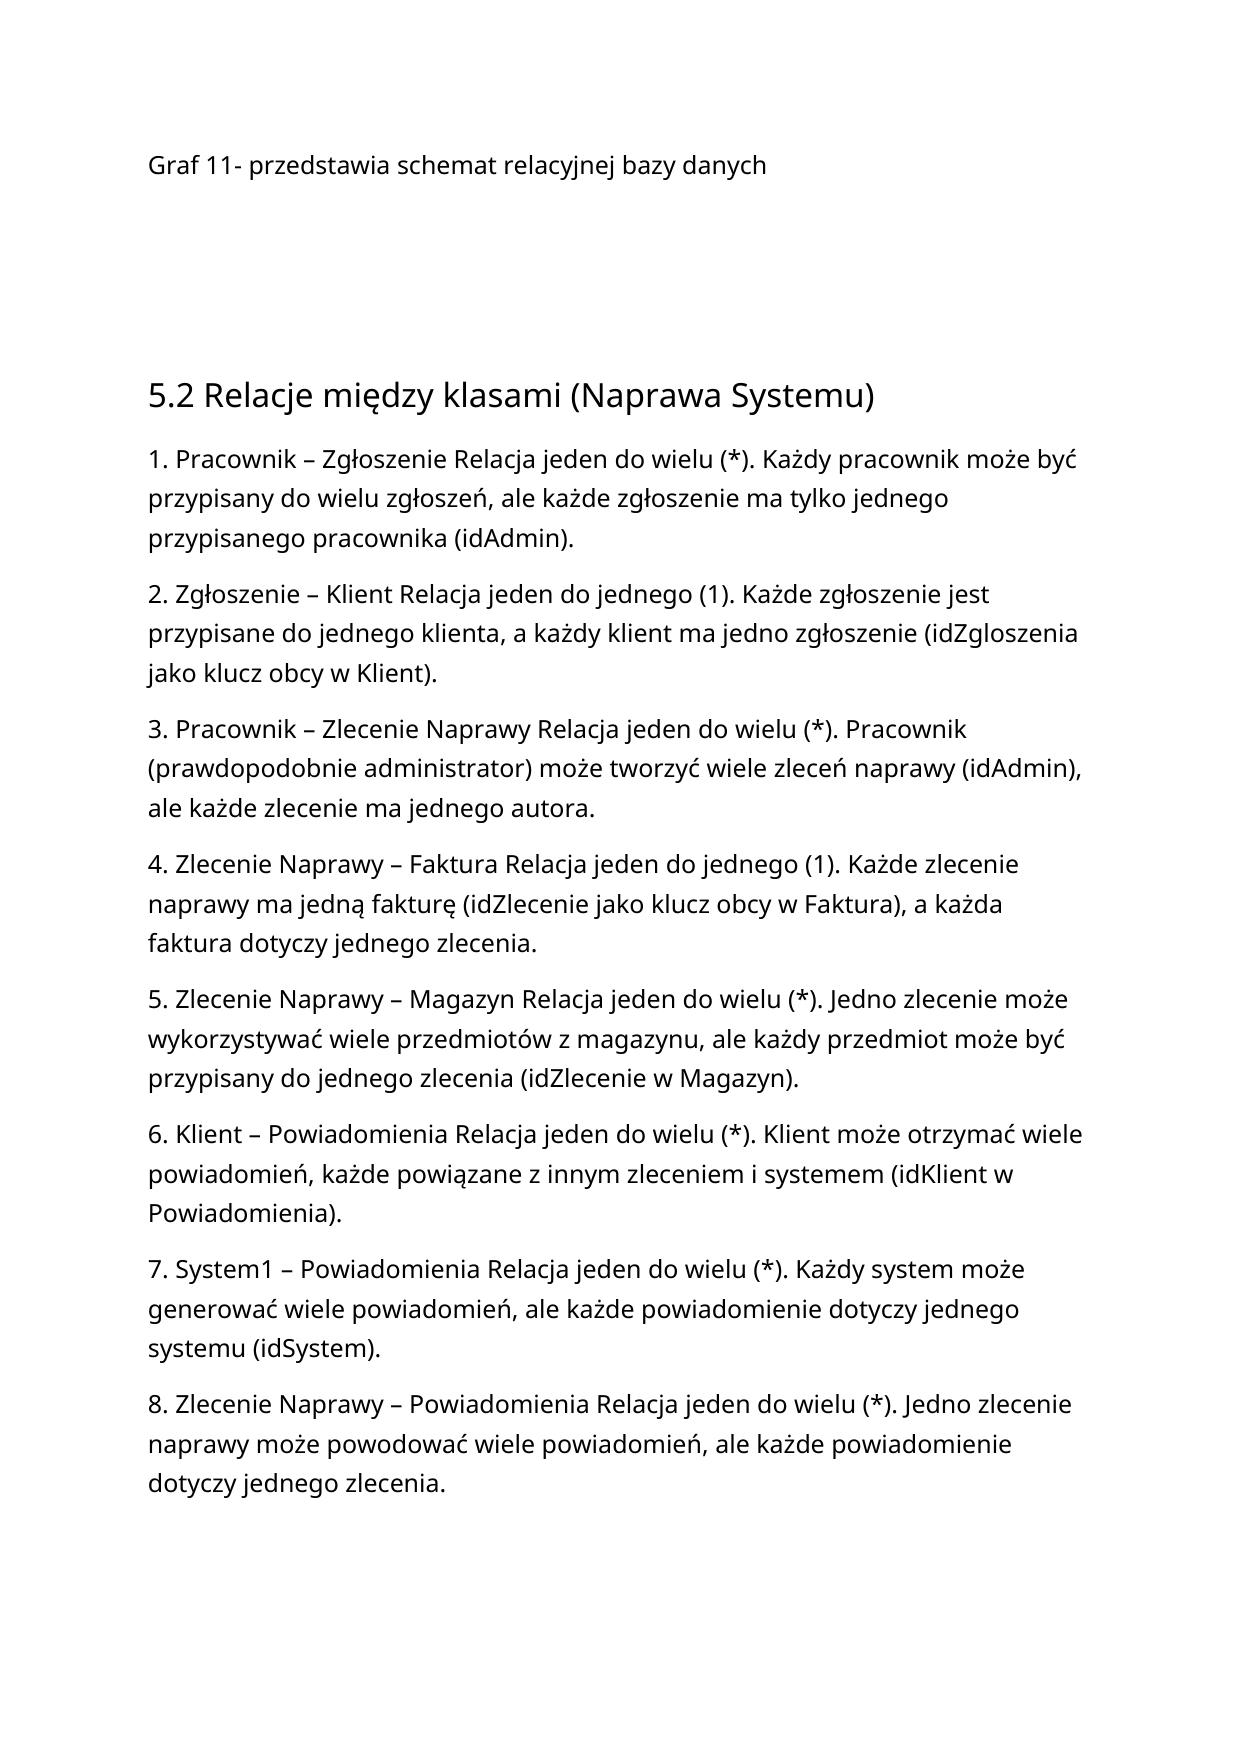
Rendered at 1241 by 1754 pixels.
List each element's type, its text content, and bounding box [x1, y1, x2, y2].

text 6. Klient – Powiadomienia Relacja jeden do wielu (*). Klient może otrzymać wiele powiadomień, każde powiązane z innym zleceniem i systemem (idKlient w Powiadomienia). [148, 1117, 1093, 1230]
text 3. Pracownik – Zlecenie Naprawy Relacja jeden do wielu (*). Pracownik (prawdopodobnie administrator) może tworzyć wiele zleceń naprawy (idAdmin), ale każde zlecenie ma jednego autora. [148, 712, 1093, 825]
text Graf 11- przedstawia schemat relacyjnej bazy danych [148, 148, 1093, 182]
text 1. Pracownik – Zgłoszenie Relacja jeden do wielu (*). Każdy pracownik może być przypisany do wielu zgłoszeń, ale każde zgłoszenie ma tylko jednego przypisanego pracownika (idAdmin). [148, 441, 1093, 554]
text 5. Zlecenie Naprawy – Magazyn Relacja jeden do wielu (*). Jedno zlecenie może wykorzystywać wiele przedmiotów z magazynu, ale każdy przedmiot może być przypisany do jednego zlecenia (idZlecenie w Magazyn). [148, 982, 1093, 1095]
text 5.2 Relacje między klasami (Naprawa Systemu) [148, 372, 1093, 418]
text 4. Zlecenie Naprawy – Faktura Relacja jeden do jednego (1). Każde zlecenie naprawy ma jedną fakturę (idZlecenie jako klucz obcy w Faktura), a każda faktura dotyczy jednego zlecenia. [148, 847, 1093, 960]
text 7. System1 – Powiadomienia Relacja jeden do wielu (*). Każdy system może generować wiele powiadomień, ale każde powiadomienie dotyczy jednego systemu (idSystem). [148, 1252, 1093, 1365]
text 8. Zlecenie Naprawy – Powiadomienia Relacja jeden do wielu (*). Jedno zlecenie naprawy może powodować wiele powiadomień, ale każde powiadomienie dotyczy jednego zlecenia. [148, 1387, 1093, 1500]
text 2. Zgłoszenie – Klient Relacja jeden do jednego (1). Każde zgłoszenie jest przypisane do jednego klienta, a każdy klient ma jedno zgłoszenie (idZgloszenia jako klucz obcy w Klient). [148, 577, 1093, 689]
